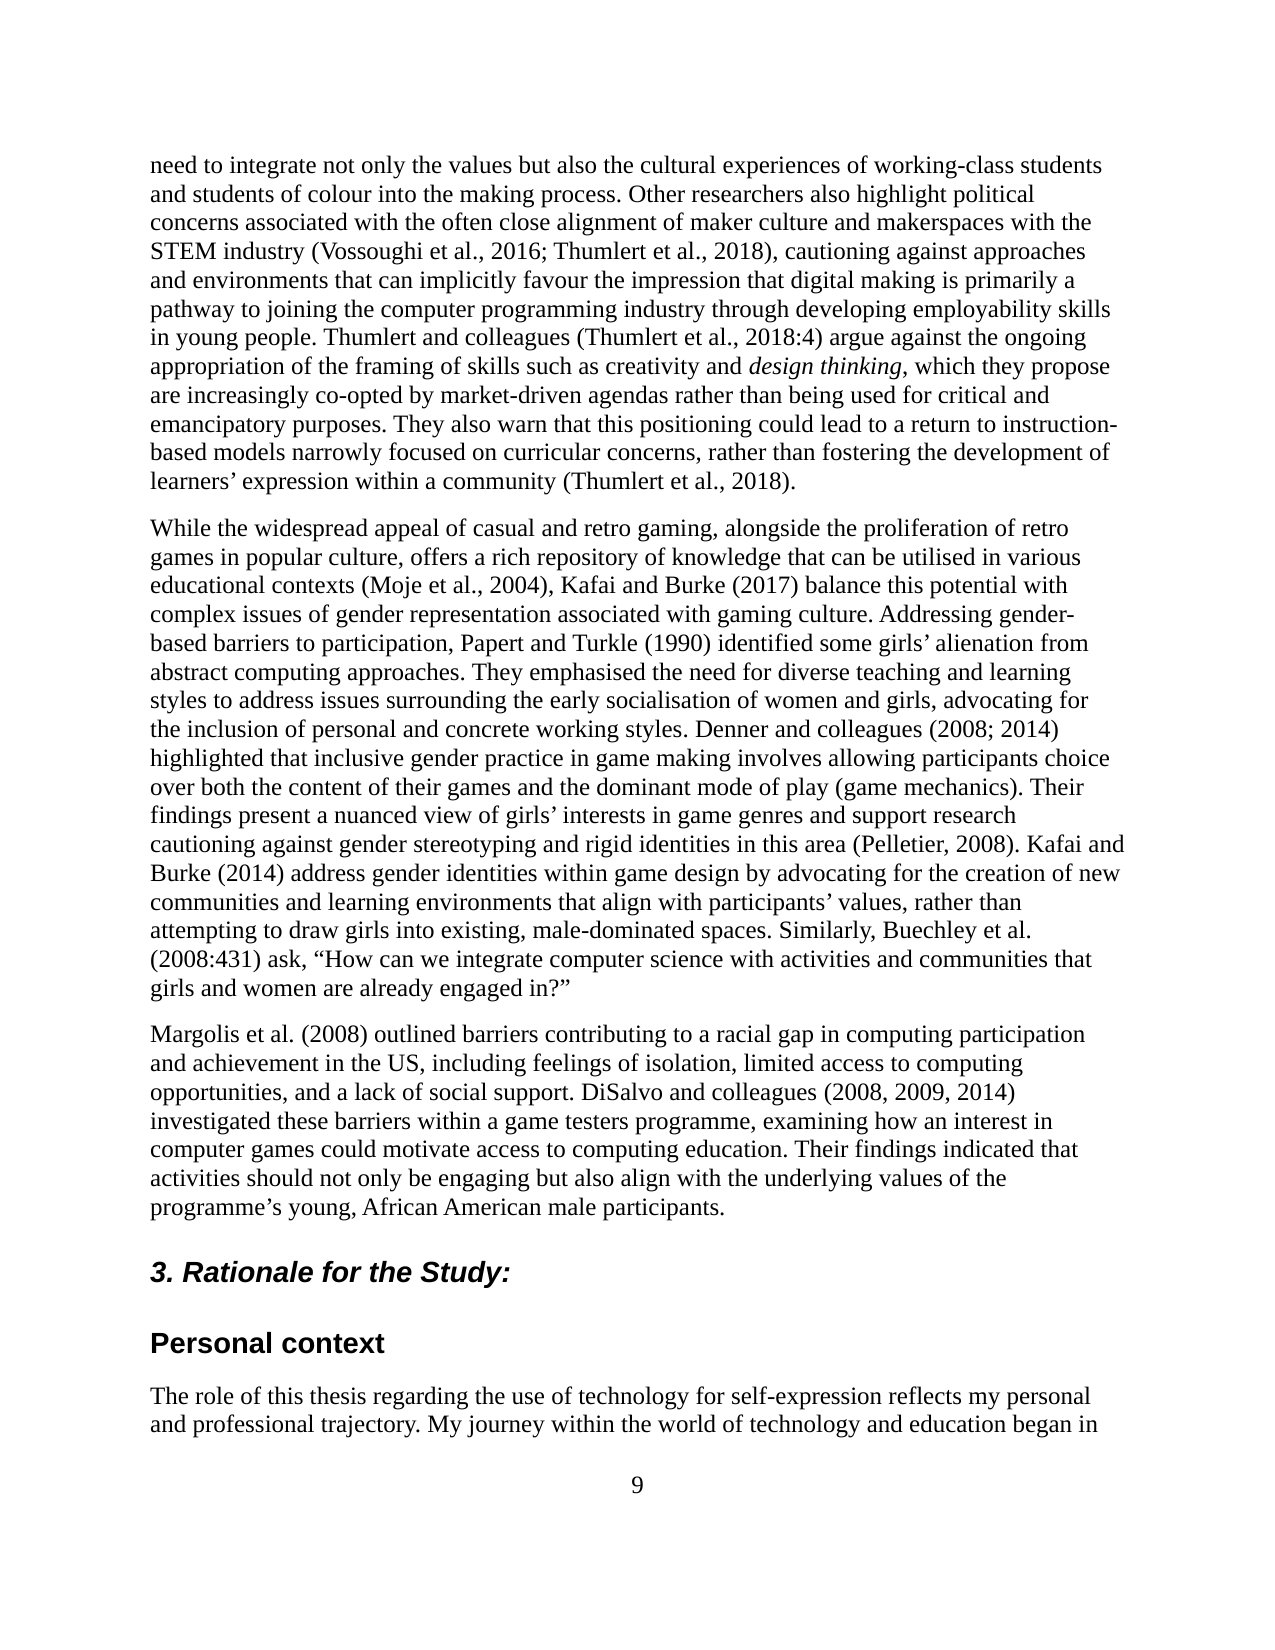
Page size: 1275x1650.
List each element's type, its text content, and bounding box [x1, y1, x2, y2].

text Margolis et al. (2008) outlined barriers contributing to a racial gap in computing participation and achievement in the US, including feelings of isolation, limited access to computing opportunities, and a lack of social support. DiSalvo and colleagues (2008, 2009, 2014) investigated these barriers within a game testers programme, examining how an interest in computer games could motivate access to computing education. Their findings indicated that activities should not only be engaging but also align with the underlying values of the programme’s young, African American male participants. [150, 1019, 1125, 1221]
text While the widespread appeal of casual and retro gaming, alongside the proliferation of retro games in popular culture, offers a rich repository of knowledge that can be utilised in various educational contexts (Moje et al., 2004), Kafai and Burke (2017) balance this potential with complex issues of gender representation associated with gaming culture. Addressing gender-based barriers to participation, Papert and Turkle (1990) identified some girls’ alienation from abstract computing approaches. They emphasised the need for diverse teaching and learning styles to address issues surrounding the early socialisation of women and girls, advocating for the inclusion of personal and concrete working styles. Denner and colleagues (2008; 2014) highlighted that inclusive gender practice in game making involves allowing participants choice over both the content of their games and the dominant mode of play (game mechanics). Their findings present a nuanced view of girls’ interests in game genres and support research cautioning against gender stereotyping and rigid identities in this area (Pelletier, 2008). Kafai and Burke (2014) address gender identities within game design by advocating for the creation of new communities and learning environments that align with participants’ values, rather than attempting to draw girls into existing, male-dominated spaces. Similarly, Buechley et al. (2008:431) ask, “How can we integrate computer science with activities and communities that girls and women are already engaged in?” [150, 513, 1125, 1002]
subtitle Personal context [150, 1326, 1125, 1359]
text need to integrate not only the values but also the cultural experiences of working-class students and students of colour into the making process. Other researchers also highlight political concerns associated with the often close alignment of maker culture and makerspaces with the STEM industry (Vossoughi et al., 2016; Thumlert et al., 2018), cautioning against approaches and environments that can implicitly favour the impression that digital making is primarily a pathway to joining the computer programming industry through developing employability skills in young people. Thumlert and colleagues (Thumlert et al., 2018:4) argue against the ongoing appropriation of the framing of skills such as creativity and design thinking, which they propose are increasingly co-opted by market-driven agendas rather than being used for critical and emancipatory purposes. They also warn that this positioning could lead to a return to instruction-based models narrowly focused on curricular concerns, rather than fostering the development of learners’ expression within a community (Thumlert et al., 2018). [150, 150, 1125, 495]
text The role of this thesis regarding the use of technology for self-expression reflects my personal and professional trajectory. My journey within the world of technology and education began in [150, 1381, 1125, 1438]
subtitle 3. Rationale for the Study: [150, 1255, 1125, 1288]
